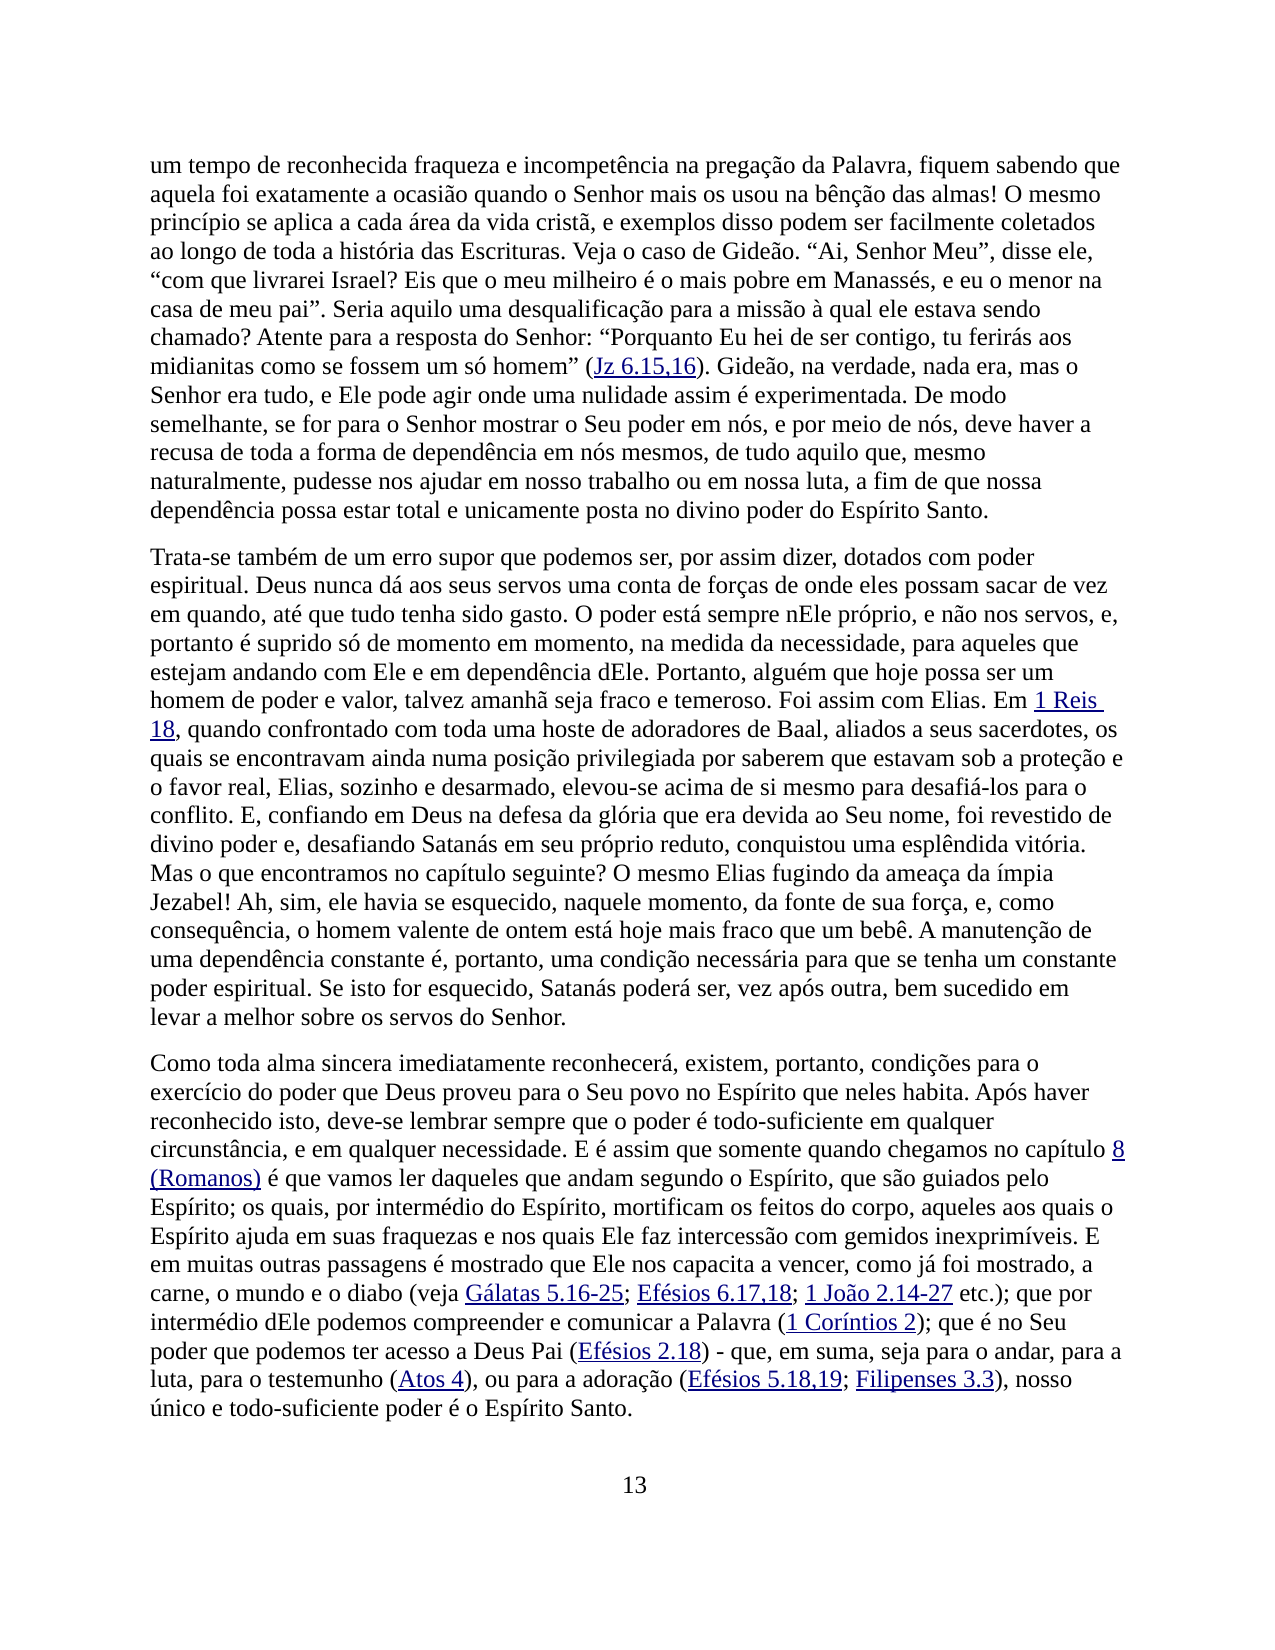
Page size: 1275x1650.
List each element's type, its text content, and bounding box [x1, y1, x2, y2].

text Como toda alma sincera imediatamente reconhecerá, existem, portanto, condições para o exercício do poder que Deus proveu para o Seu povo no Espírito que neles habita. Após haver reconhecido isto, deve-se lembrar sempre que o poder é todo-suficiente em qualquer circunstância, e em qualquer necessidade. E é assim que somente quando chegamos no capítulo 8 (Romanos) é que vamos ler daqueles que andam segundo o Espírito, que são guiados pelo Espírito; os quais, por intermédio do Espírito, mortificam os feitos do corpo, aqueles aos quais o Espírito ajuda em suas fraquezas e nos quais Ele faz intercessão com gemidos inexprimíveis. E em muitas outras passagens é mostrado que Ele nos capacita a vencer, como já foi mostrado, a carne, o mundo e o diabo (veja Gálatas 5.16-25; Efésios 6.17,18; 1 João 2.14-27 etc.); que por intermédio dEle podemos compreender e comunicar a Palavra (1 Coríntios 2); que é no Seu poder que podemos ter acesso a Deus Pai (Efésios 2.18) - que, em suma, seja para o andar, para a luta, para o testemunho (Atos 4), ou para a adoração (Efésios 5.18,19; Filipenses 3.3), nosso único e todo-suficiente poder é o Espírito Santo. [150, 1048, 1125, 1422]
text Trata-se também de um erro supor que podemos ser, por assim dizer, dotados com poder espiritual. Deus nunca dá aos seus servos uma conta de forças de onde eles possam sacar de vez em quando, até que tudo tenha sido gasto. O poder está sempre nEle próprio, e não nos servos, e, portanto é suprido só de momento em momento, na medida da necessidade, para aqueles que estejam andando com Ele e em dependência dEle. Portanto, alguém que hoje possa ser um homem de poder e valor, talvez amanhã seja fraco e temeroso. Foi assim com Elias. Em 1 Reis 18, quando confrontado com toda uma hoste de adoradores de Baal, aliados a seus sacerdotes, os quais se encontravam ainda numa posição privilegiada por saberem que estavam sob a proteção e o favor real, Elias, sozinho e desarmado, elevou-se acima de si mesmo para desafiá-los para o conflito. E, confiando em Deus na defesa da glória que era devida ao Seu nome, foi revestido de divino poder e, desafiando Satanás em seu próprio reduto, conquistou uma esplêndida vitória. Mas o que encontramos no capítulo seguinte? O mesmo Elias fugindo da ameaça da ímpia Jezabel! Ah, sim, ele havia se esquecido, naquele momento, da fonte de sua força, e, como consequência, o homem valente de ontem está hoje mais fraco que um bebê. A manutenção de uma dependência constante é, portanto, uma condição necessária para que se tenha um constante poder espiritual. Se isto for esquecido, Satanás poderá ser, vez após outra, bem sucedido em levar a melhor sobre os servos do Senhor. [150, 542, 1125, 1030]
text um tempo de reconhecida fraqueza e incompetência na pregação da Palavra, fiquem sabendo que aquela foi exatamente a ocasião quando o Senhor mais os usou na bênção das almas! O mesmo princípio se aplica a cada área da vida cristã, e exemplos disso podem ser facilmente coletados ao longo de toda a história das Escrituras. Veja o caso de Gideão. “Ai, Senhor Meu”, disse ele, “com que livrarei Israel? Eis que o meu milheiro é o mais pobre em Manassés, e eu o menor na casa de meu pai”. Seria aquilo uma desqualificação para a missão à qual ele estava sendo chamado? Atente para a resposta do Senhor: “Porquanto Eu hei de ser contigo, tu ferirás aos midianitas como se fossem um só homem” (Jz 6.15,16). Gideão, na verdade, nada era, mas o Senhor era tudo, e Ele pode agir onde uma nulidade assim é experimentada. De modo semelhante, se for para o Senhor mostrar o Seu poder em nós, e por meio de nós, deve haver a recusa de toda a forma de dependência em nós mesmos, de tudo aquilo que, mesmo naturalmente, pudesse nos ajudar em nosso trabalho ou em nossa luta, a fim de que nossa dependência possa estar total e unicamente posta no divino poder do Espírito Santo. [150, 150, 1125, 524]
